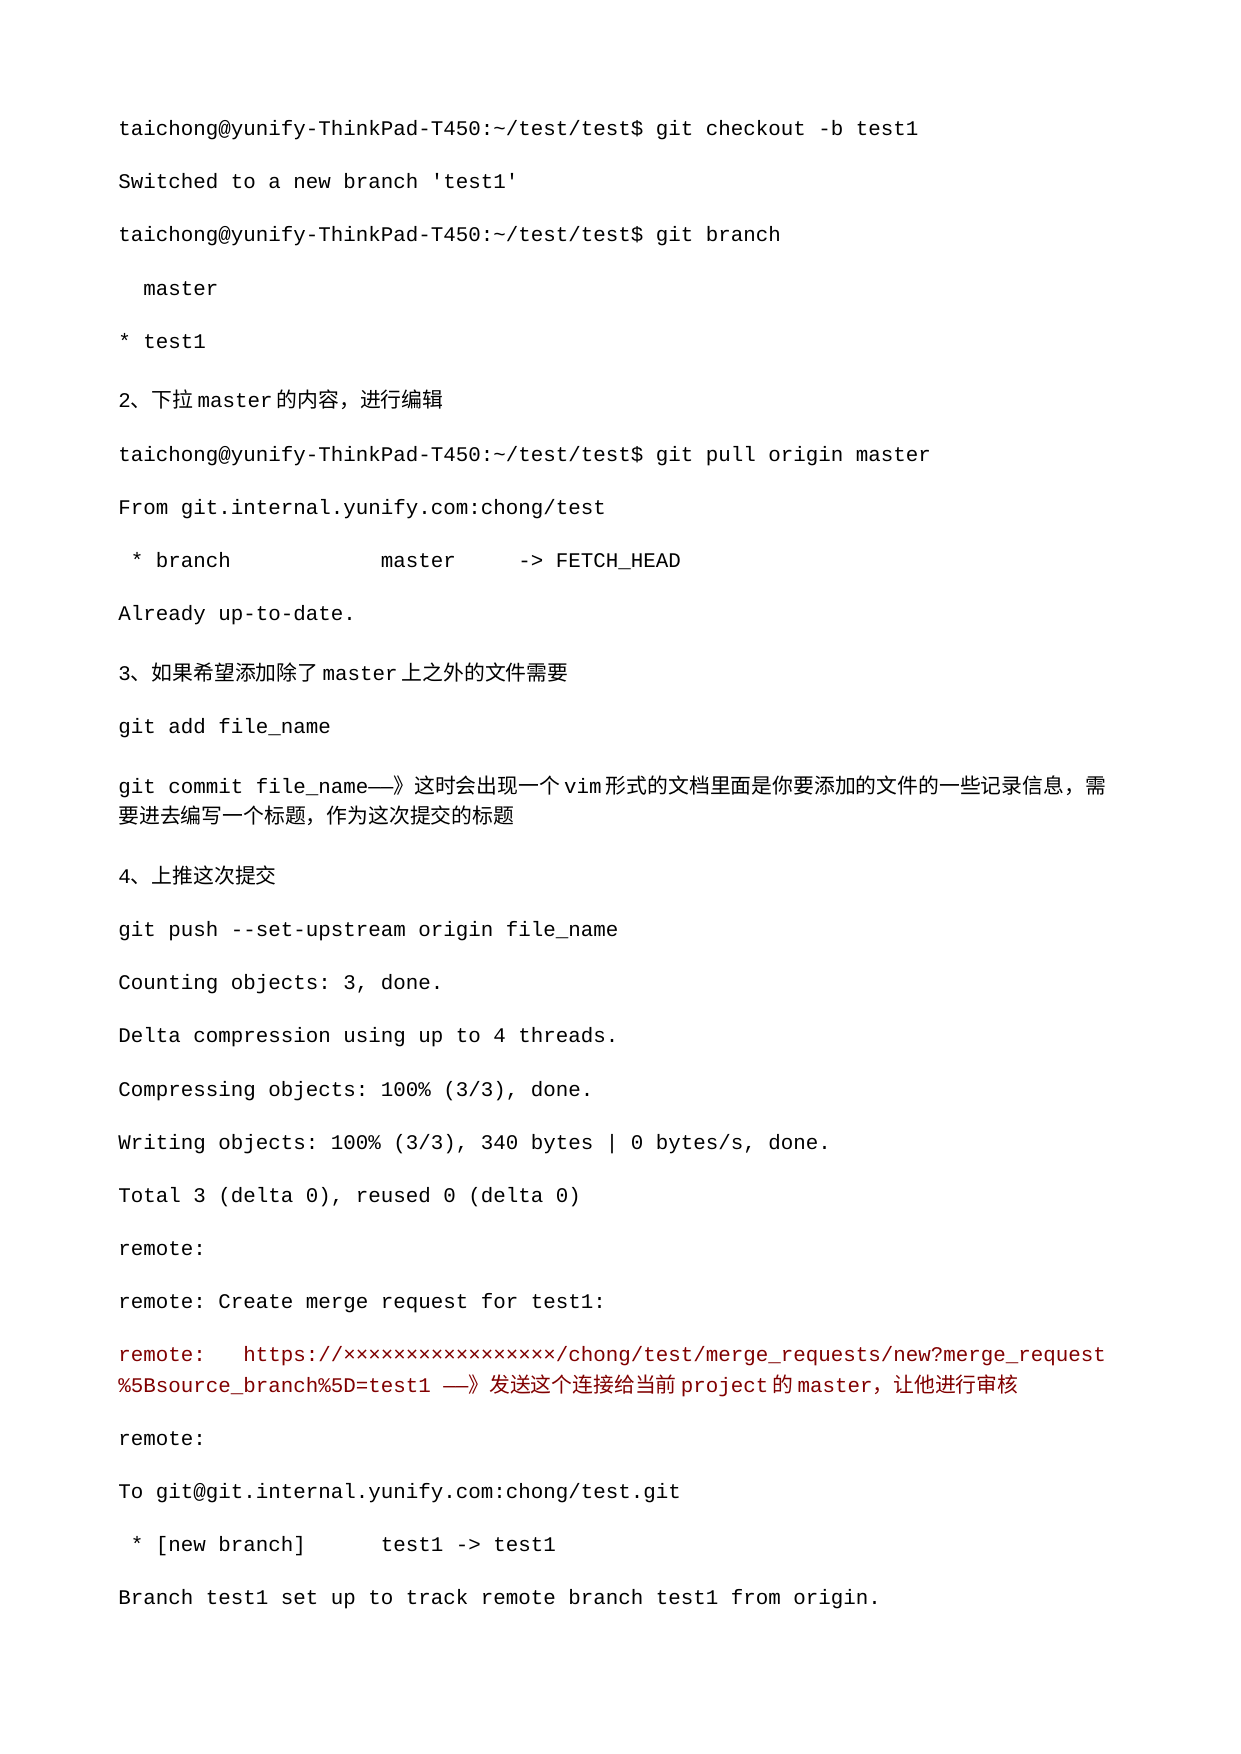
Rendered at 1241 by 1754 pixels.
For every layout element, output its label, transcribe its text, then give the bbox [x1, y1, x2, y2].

text remote: [118, 1428, 1122, 1451]
text 4、上推这次提交 [118, 859, 1122, 890]
text Writing objects: 100% (3/3), 340 bytes | 0 bytes/s, done. [118, 1132, 1122, 1155]
text git commit file_name——》这时会出现一个vim形式的文档里面是你要添加的文件的一些记录信息，需要进去编写一个标题，作为这次提交的标题 [118, 769, 1122, 830]
text taichong@yunify-ThinkPad-T450:~/test/test$ git branch [118, 224, 1122, 248]
text taichong@yunify-ThinkPad-T450:~/test/test$ git pull origin master [118, 444, 1122, 467]
text remote: Create merge request for test1: [118, 1291, 1122, 1315]
text Switched to a new branch 'test1' [118, 171, 1122, 195]
text git add file_name [118, 716, 1122, 740]
text * branch master -> FETCH_HEAD [118, 550, 1122, 573]
text Already up-to-date. [118, 603, 1122, 627]
text Compressing objects: 100% (3/3), done. [118, 1078, 1122, 1102]
text * test1 [118, 331, 1122, 354]
text * [new branch] test1 -> test1 [118, 1534, 1122, 1558]
text git push --set-upstream origin file_name [118, 919, 1122, 943]
text 3、如果希望添加除了master上之外的文件需要 [118, 656, 1122, 687]
text Delta compression using up to 4 threads. [118, 1025, 1122, 1049]
text master [118, 277, 1122, 301]
text To git@git.internal.yunify.com:chong/test.git [118, 1481, 1122, 1504]
text remote: [118, 1238, 1122, 1262]
text From git.internal.yunify.com:chong/test [118, 497, 1122, 520]
text taichong@yunify-ThinkPad-T450:~/test/test$ git checkout -b test1 [118, 118, 1122, 142]
text 2、下拉master的内容，进行编辑 [118, 384, 1122, 414]
text Total 3 (delta 0), reused 0 (delta 0) [118, 1185, 1122, 1208]
text remote: https://×××××××××××××××××/chong/test/merge_requests/new?merge_request%5Bsource_branch%5D=test1 ——》发送这个连接给当前project的master，让他进行审核 [118, 1344, 1122, 1398]
text Branch test1 set up to track remote branch test1 from origin. [118, 1587, 1122, 1611]
text Counting objects: 3, done. [118, 972, 1122, 996]
